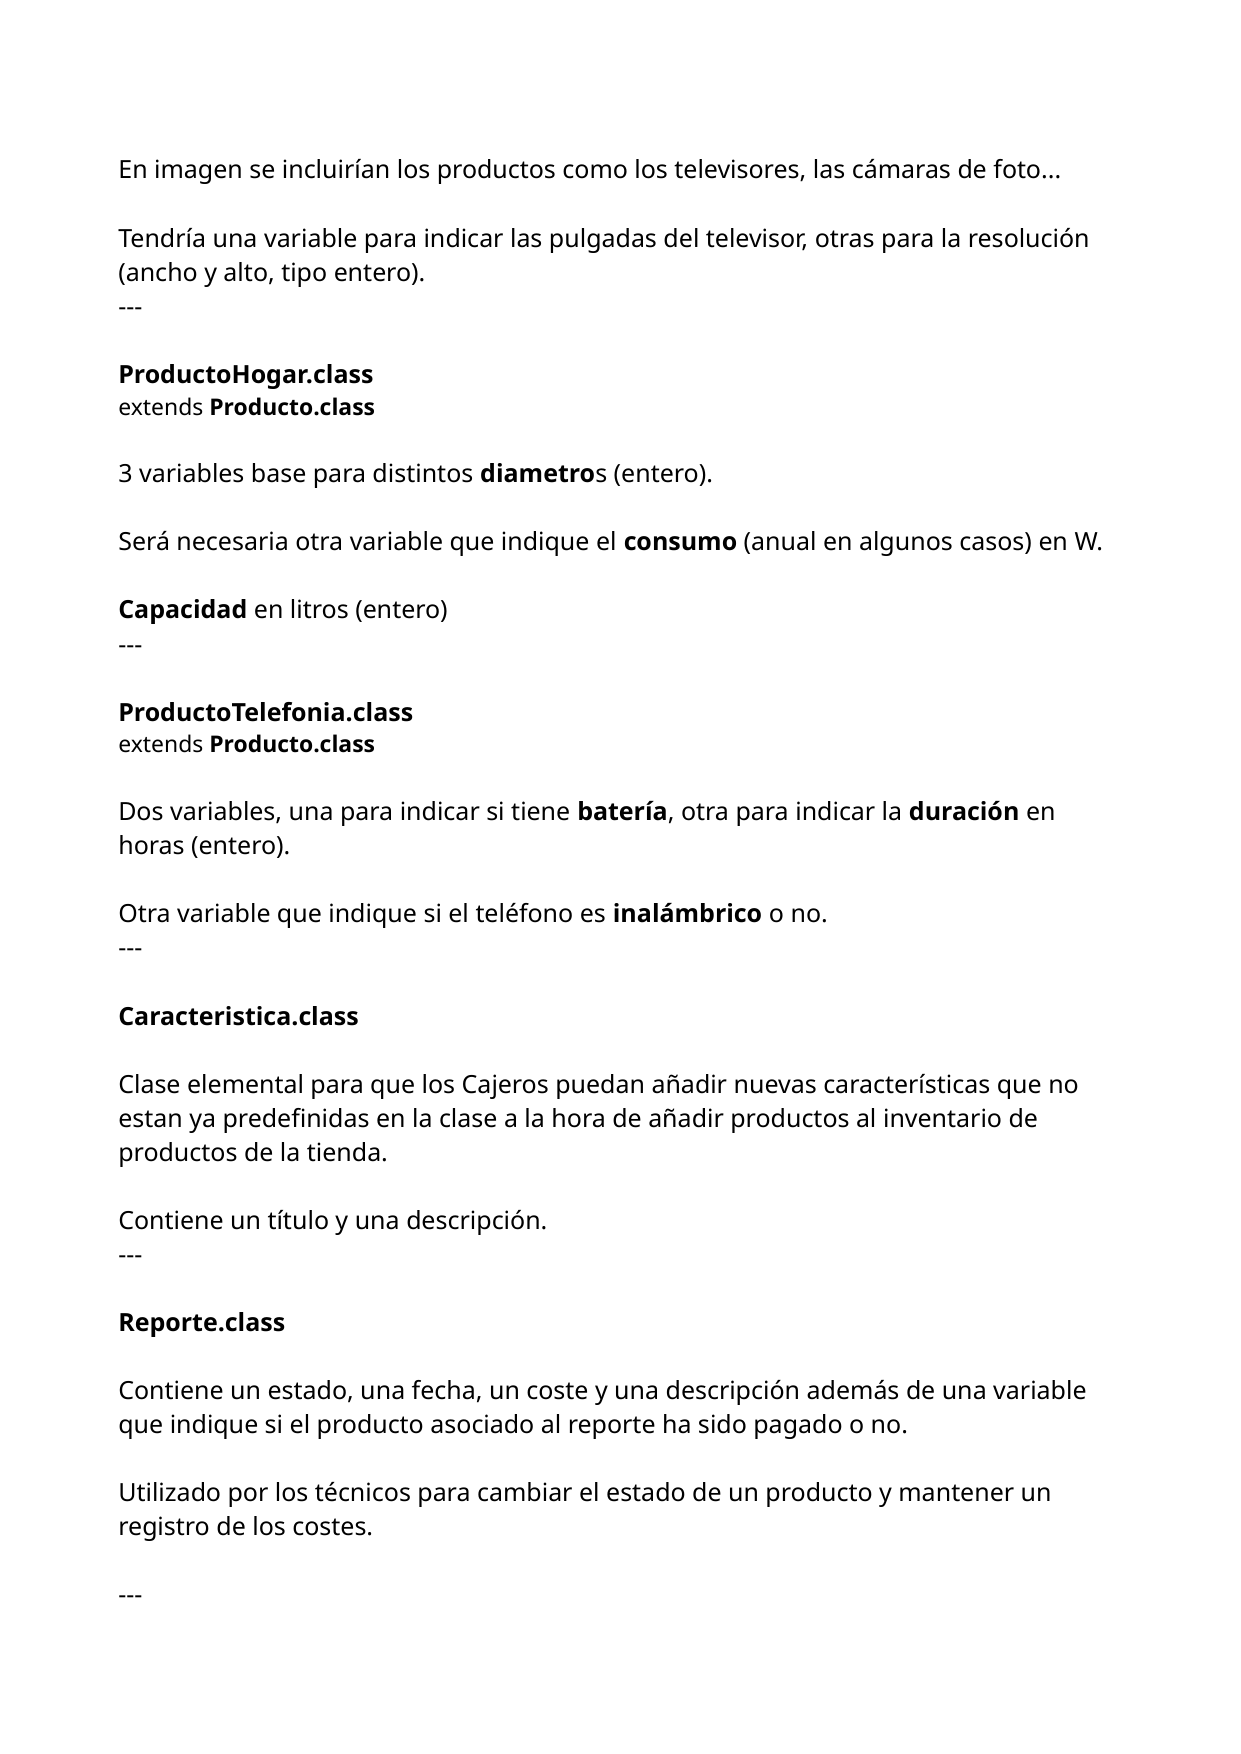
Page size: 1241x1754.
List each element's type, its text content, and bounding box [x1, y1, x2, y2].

text --- [118, 1237, 1122, 1271]
text Capacidad en litros (entero) [118, 592, 1122, 626]
text --- [118, 1577, 1122, 1611]
text Otra variable que indique si el teléfono es inalámbrico o no. [118, 896, 1122, 930]
text ProductoTelefonia.class [118, 694, 1122, 728]
text Tendría una variable para indicar las pulgadas del televisor, otras para la resolución (ancho y alto, tipo entero). [118, 220, 1122, 288]
text Reporte.class [118, 1305, 1122, 1339]
text ProductoHogar.class [118, 357, 1122, 391]
text --- [118, 288, 1122, 322]
text 3 variables base para distintos diametros (entero). [118, 456, 1122, 490]
text extends Producto.class [118, 728, 1122, 760]
text Utilizado por los técnicos para cambiar el estado de un producto y mantener un registro de los costes. [118, 1475, 1122, 1543]
text Dos variables, una para indicar si tiene batería, otra para indicar la duración en horas (entero). [118, 794, 1122, 862]
text Será necesaria otra variable que indique el consumo (anual en algunos casos) en W. [118, 524, 1122, 558]
text --- [118, 930, 1122, 964]
text Clase elemental para que los Cajeros puedan añadir nuevas características que no estan ya predefinidas en la clase a la hora de añadir productos al inventario de productos de la tienda. [118, 1066, 1122, 1168]
text extends Producto.class [118, 391, 1122, 422]
text Caracteristica.class [118, 998, 1122, 1032]
text Contiene un estado, una fecha, un coste y una descripción además de una variable que indique si el producto asociado al reporte ha sido pagado o no. [118, 1373, 1122, 1441]
text En imagen se incluirían los productos como los televisores, las cámaras de foto... [118, 152, 1122, 186]
text --- [118, 626, 1122, 660]
text Contiene un título y una descripción. [118, 1202, 1122, 1237]
